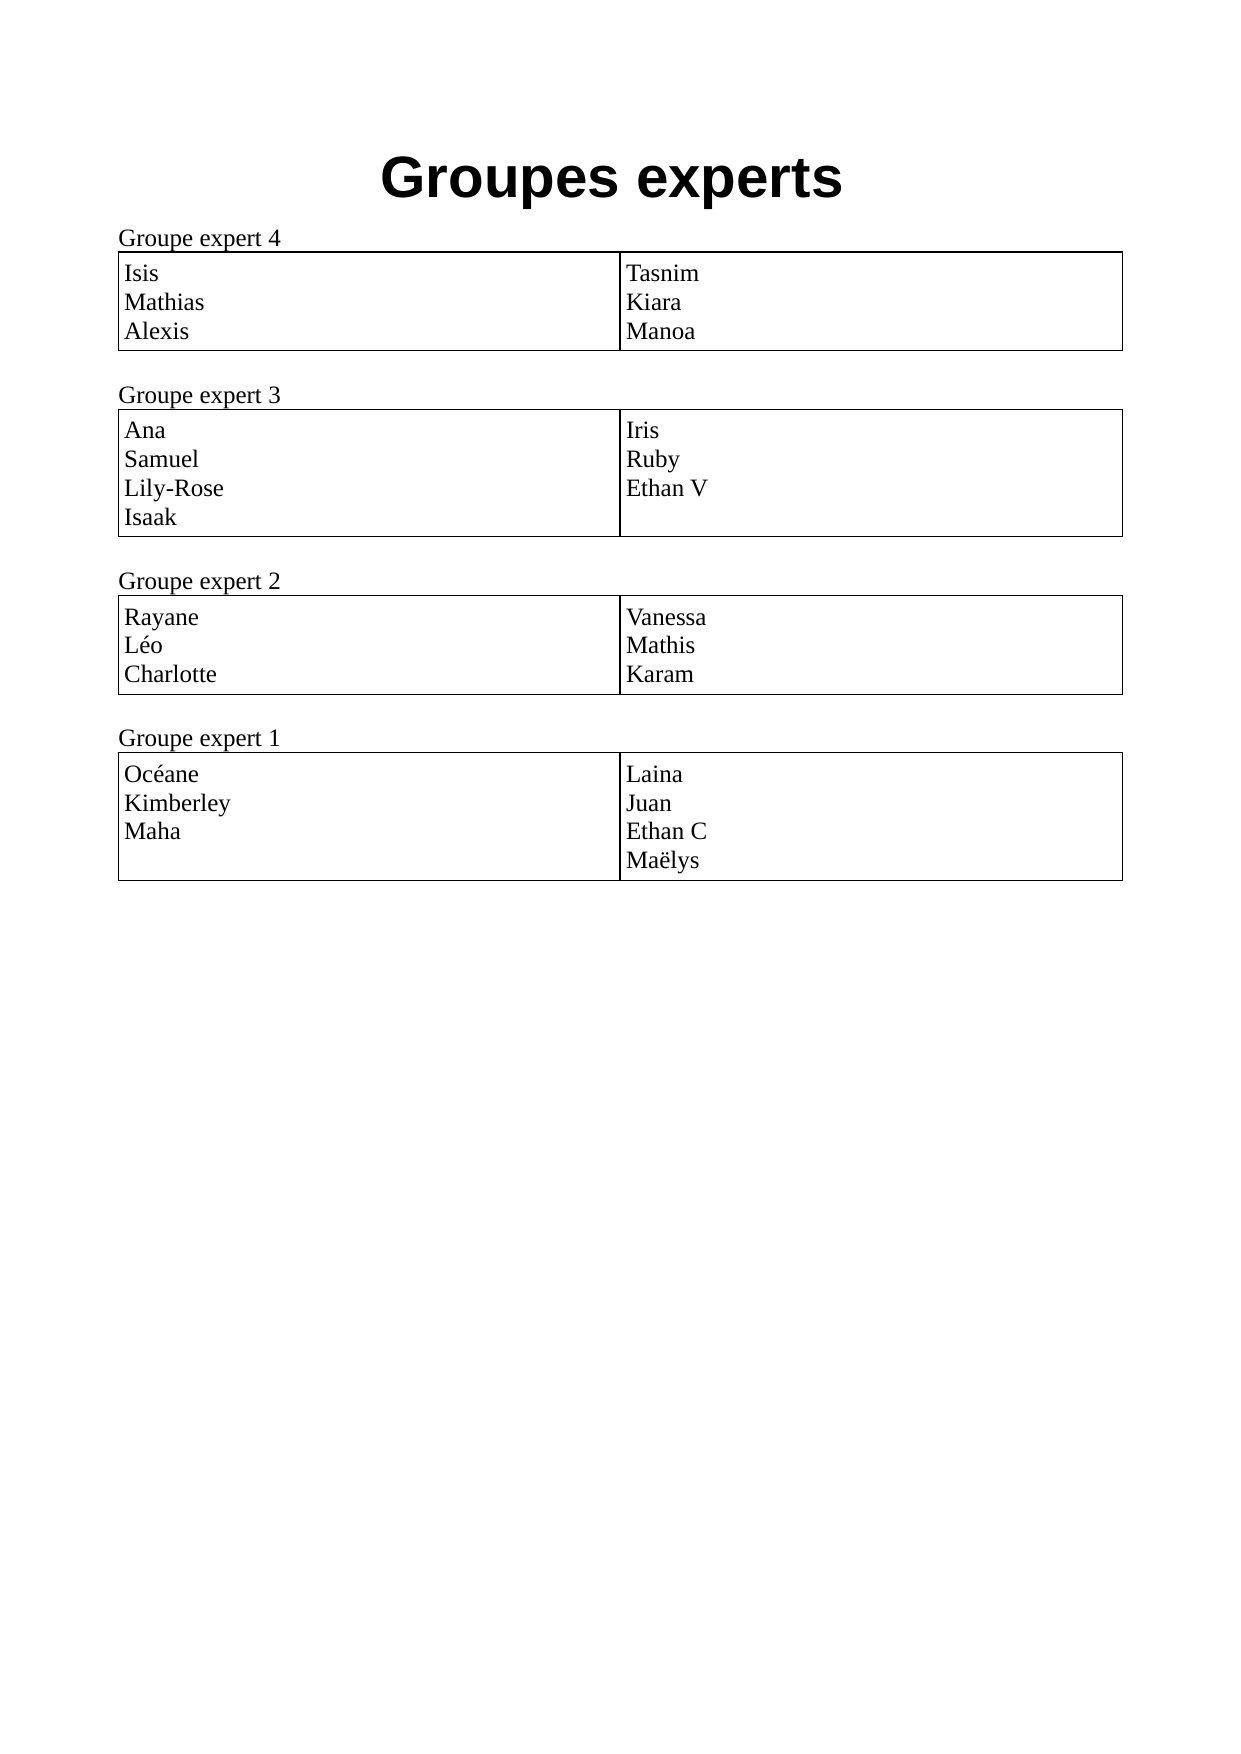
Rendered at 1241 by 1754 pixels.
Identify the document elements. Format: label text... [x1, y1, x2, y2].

table_header Laina Juan Ethan C Maëlys [621, 753, 1122, 879]
table_header Isis Mathias Alexis [119, 253, 619, 350]
text Groupe expert 2 [118, 566, 1122, 595]
table_header Rayane Léo Charlotte [119, 596, 619, 693]
table_header Iris Ruby Ethan V [621, 410, 1122, 536]
text Groupe expert 4 [118, 223, 1122, 251]
table_header Vanessa Mathis Karam [621, 596, 1122, 693]
table_header Océane Kimberley Maha [119, 753, 619, 879]
text Groupe expert 1 [118, 723, 1122, 752]
title Groupes experts [118, 143, 1122, 210]
text Groupe expert 3 [118, 380, 1122, 409]
table_header Ana Samuel Lily-Rose Isaak [119, 410, 619, 536]
table_header Tasnim Kiara Manoa [621, 253, 1122, 350]
